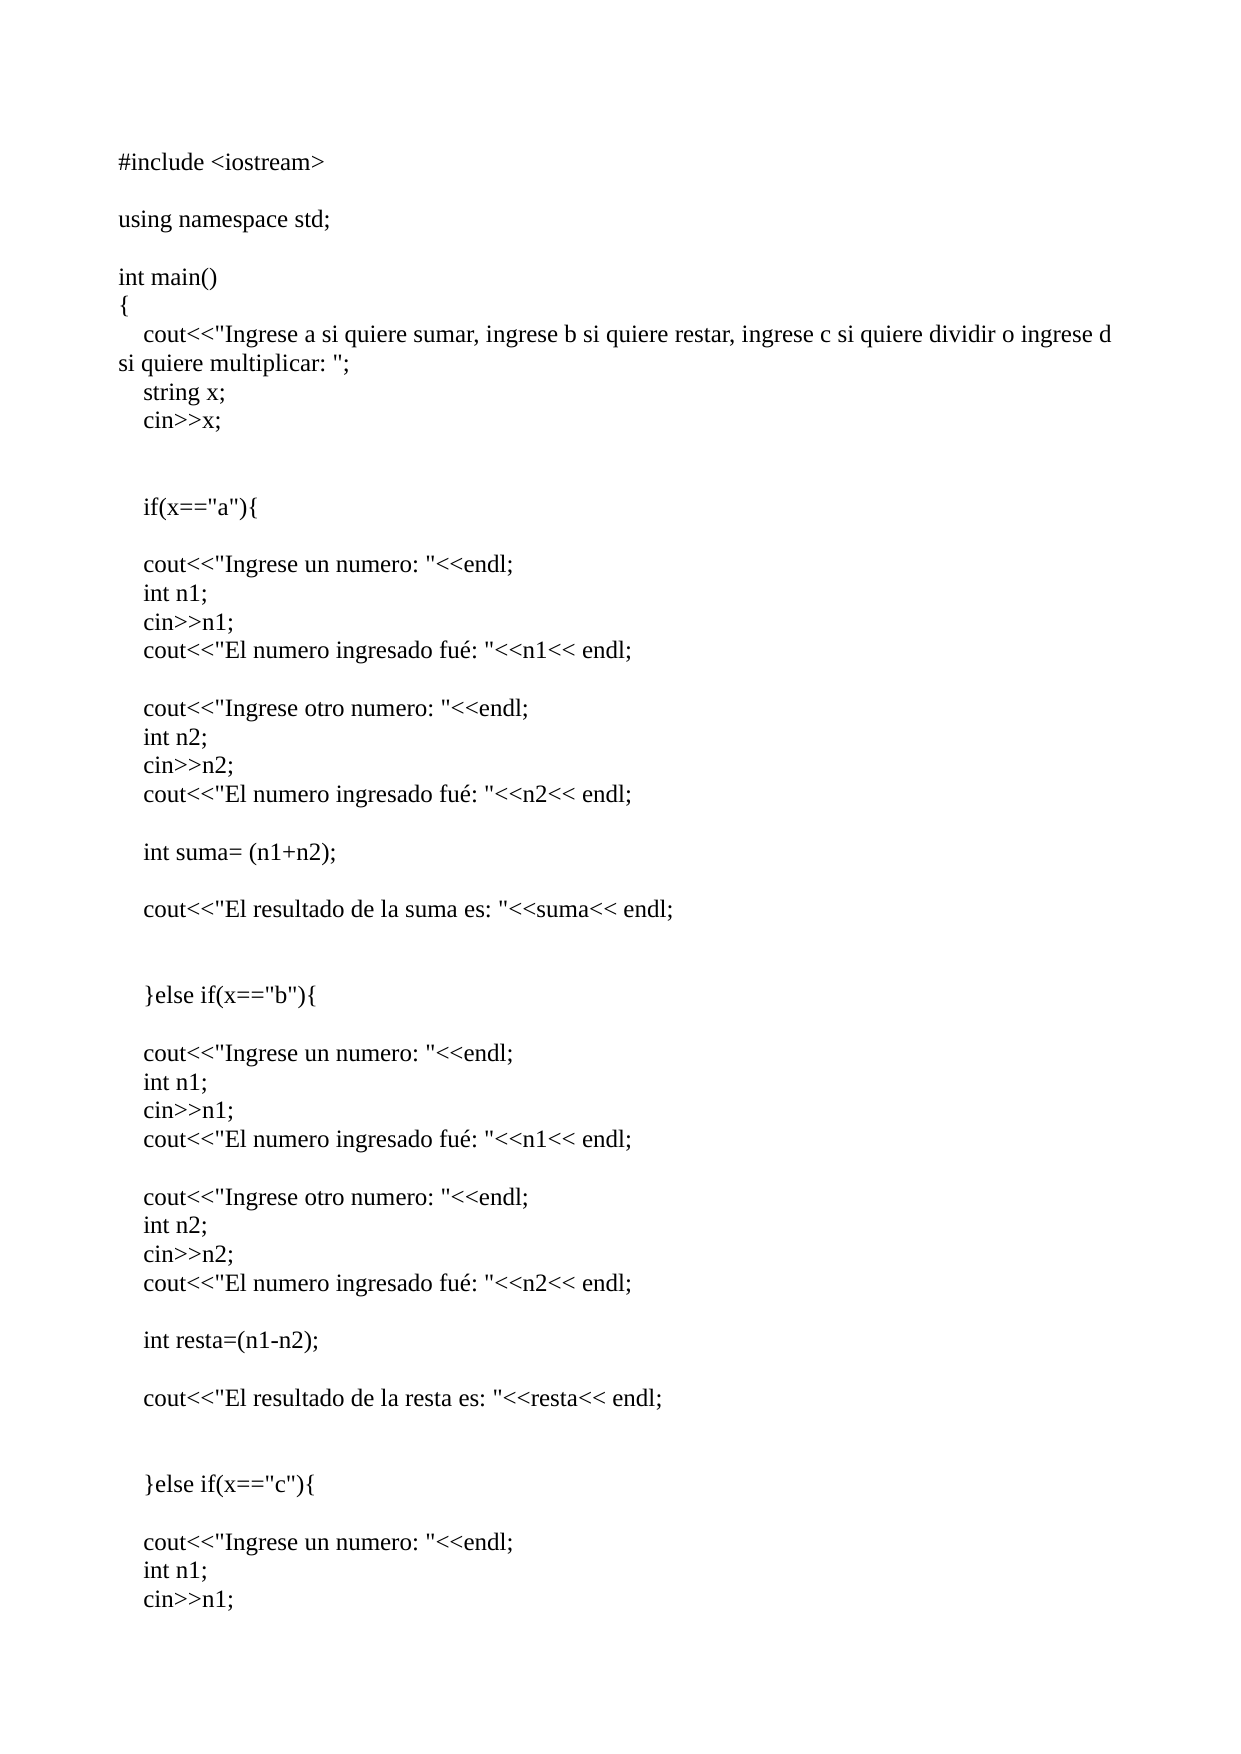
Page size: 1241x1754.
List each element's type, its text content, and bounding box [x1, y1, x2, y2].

text int n1; [118, 1067, 1122, 1096]
text #include <iostream> [118, 147, 1122, 176]
text string x; [118, 377, 1122, 406]
text cin>>n2; [118, 751, 1122, 779]
text cout<<"Ingrese un numero: "<<endl; [118, 549, 1122, 578]
text cout<<"Ingrese un numero: "<<endl; [118, 1038, 1122, 1067]
text cout<<"Ingrese un numero: "<<endl; [118, 1527, 1122, 1556]
text cout<<"Ingrese a si quiere sumar, ingrese b si quiere restar, ingrese c si quiere dividir o ingrese d si quiere multiplicar: "; [118, 319, 1122, 377]
text cout<<"Ingrese otro numero: "<<endl; [118, 1182, 1122, 1211]
text cout<<"El resultado de la resta es: "<<resta<< endl; [118, 1383, 1122, 1412]
text cout<<"El numero ingresado fué: "<<n1<< endl; [118, 1124, 1122, 1153]
text int main() [118, 262, 1122, 291]
text cin>>x; [118, 406, 1122, 434]
text { [118, 291, 1122, 319]
text }else if(x=="c"){ [118, 1469, 1122, 1498]
text using namespace std; [118, 204, 1122, 233]
text cin>>n1; [118, 1096, 1122, 1124]
text int n2; [118, 722, 1122, 751]
text int n1; [118, 1556, 1122, 1584]
text int resta=(n1-n2); [118, 1326, 1122, 1354]
text cout<<"El numero ingresado fué: "<<n1<< endl; [118, 636, 1122, 664]
text cout<<"El resultado de la suma es: "<<suma<< endl; [118, 894, 1122, 923]
text int suma= (n1+n2); [118, 837, 1122, 866]
text cout<<"Ingrese otro numero: "<<endl; [118, 693, 1122, 722]
text int n2; [118, 1211, 1122, 1239]
text }else if(x=="b"){ [118, 981, 1122, 1009]
text cout<<"El numero ingresado fué: "<<n2<< endl; [118, 779, 1122, 808]
text cout<<"El numero ingresado fué: "<<n2<< endl; [118, 1268, 1122, 1297]
text cin>>n2; [118, 1239, 1122, 1268]
text if(x=="a"){ [118, 492, 1122, 521]
text cin>>n1; [118, 1584, 1122, 1613]
text int n1; [118, 578, 1122, 607]
text cin>>n1; [118, 607, 1122, 636]
